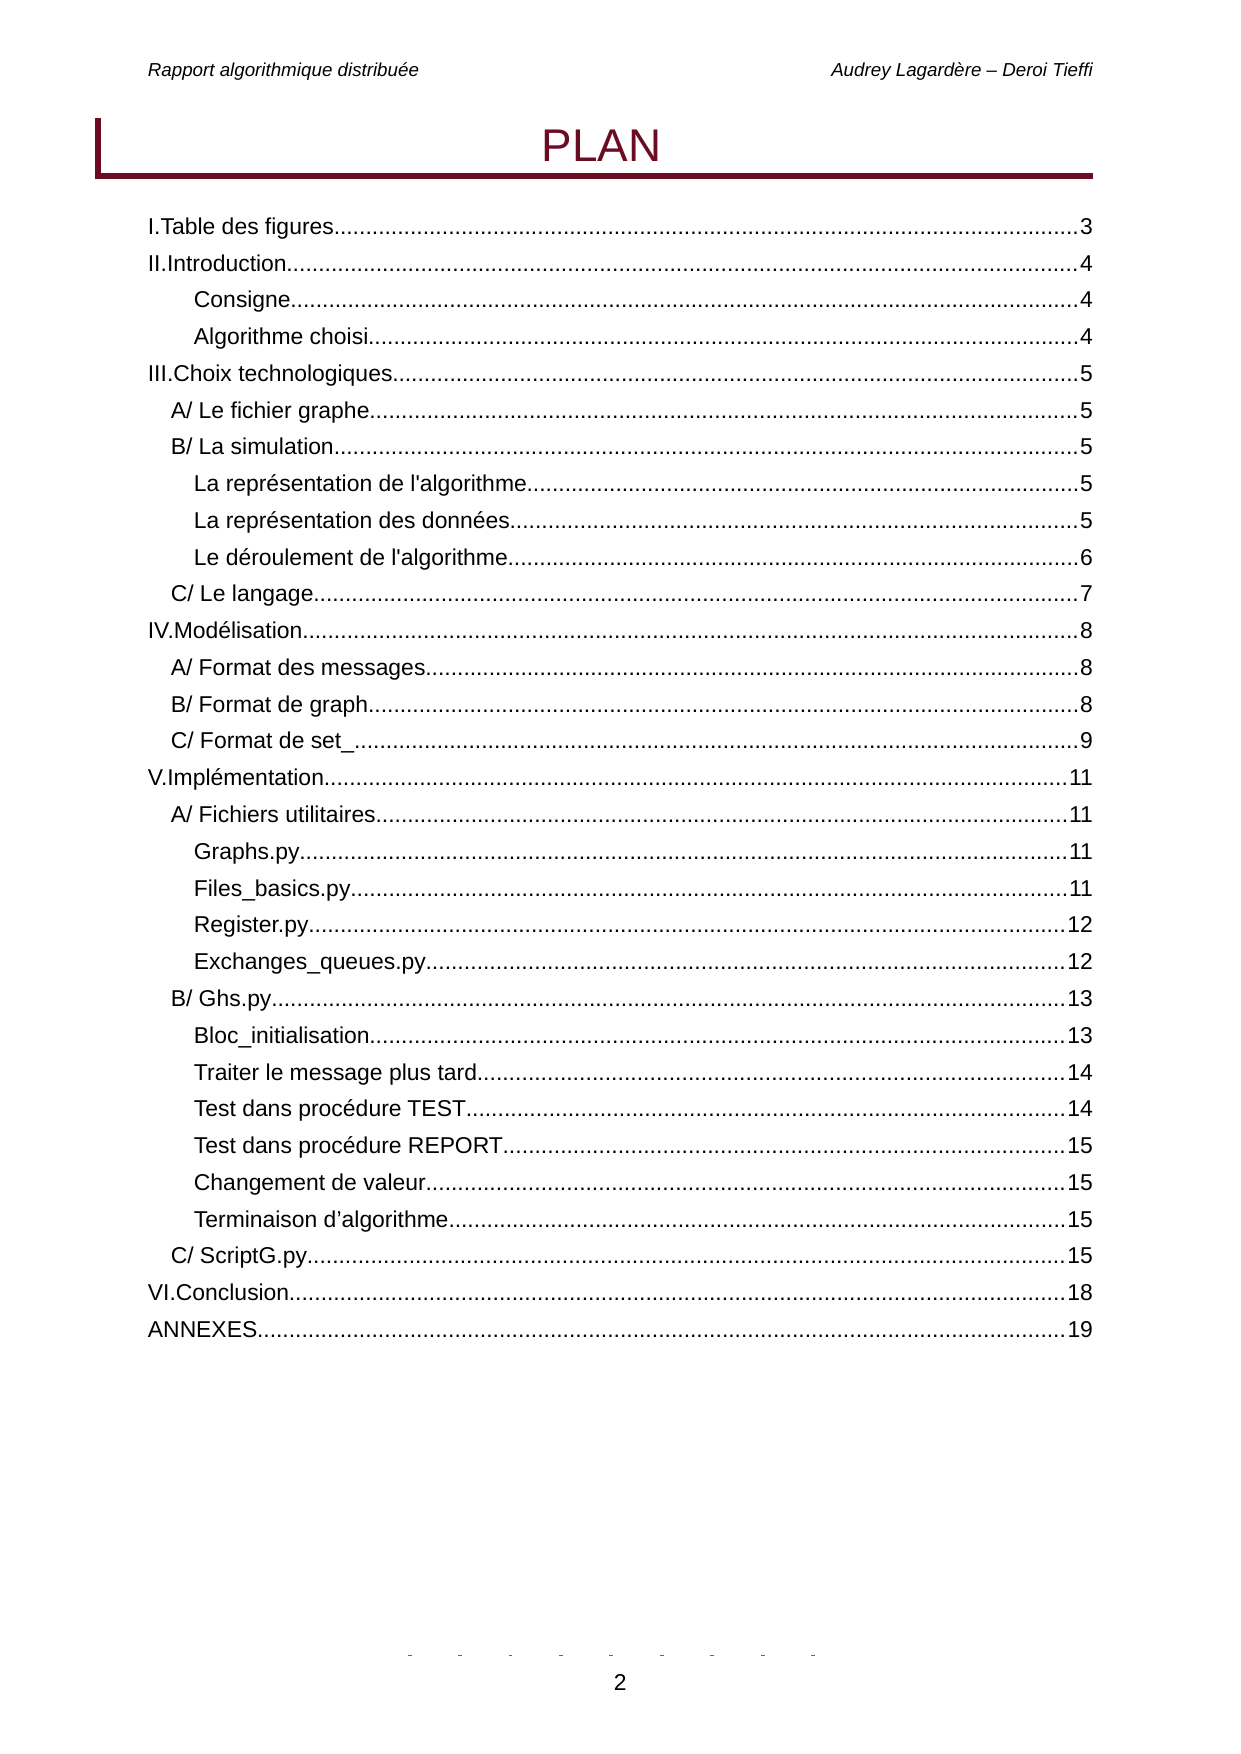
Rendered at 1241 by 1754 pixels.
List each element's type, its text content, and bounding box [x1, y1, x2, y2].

text Files_basics.py 11 [194, 874, 1093, 901]
text La représentation de l'algorithme 5 [194, 470, 1093, 496]
text I.Table des figures 3 [148, 213, 1093, 239]
text Consigne 4 [194, 286, 1093, 313]
text B/ Format de graph 8 [171, 691, 1093, 717]
text Algorithme choisi 4 [194, 323, 1093, 349]
text Exchanges_queues.py 12 [194, 948, 1093, 974]
text B/ Ghs.py 13 [171, 985, 1093, 1011]
text C/ Le langage 7 [171, 580, 1093, 607]
subtitle PLAN [101, 118, 1093, 173]
text Register.py 12 [194, 911, 1093, 938]
text La représentation des données 5 [194, 507, 1093, 533]
text ANNEXES 19 [148, 1316, 1093, 1342]
text Bloc_initialisation 13 [194, 1022, 1093, 1048]
text V.Implémentation 11 [148, 764, 1093, 791]
text A/ Fichiers utilitaires 11 [171, 801, 1093, 827]
text Graphs.py 11 [194, 838, 1093, 864]
text Test dans procédure TEST 14 [194, 1095, 1093, 1122]
text Test dans procédure REPORT 15 [194, 1132, 1093, 1158]
text II.Introduction 4 [148, 249, 1093, 276]
text Le déroulement de l'algorithme 6 [194, 544, 1093, 570]
text C/ Format de set_ 9 [171, 727, 1093, 754]
text Terminaison d’algorithme 15 [194, 1206, 1093, 1232]
text C/ ScriptG.py 15 [171, 1242, 1093, 1269]
text A/ Le fichier graphe 5 [171, 397, 1093, 423]
text Changement de valeur 15 [194, 1169, 1093, 1195]
text III.Choix technologiques 5 [148, 360, 1093, 386]
text A/ Format des messages 8 [171, 654, 1093, 680]
text Traiter le message plus tard 14 [194, 1058, 1093, 1085]
text B/ La simulation 5 [171, 433, 1093, 460]
text VI.Conclusion 18 [148, 1279, 1093, 1305]
text IV.Modélisation 8 [148, 617, 1093, 643]
